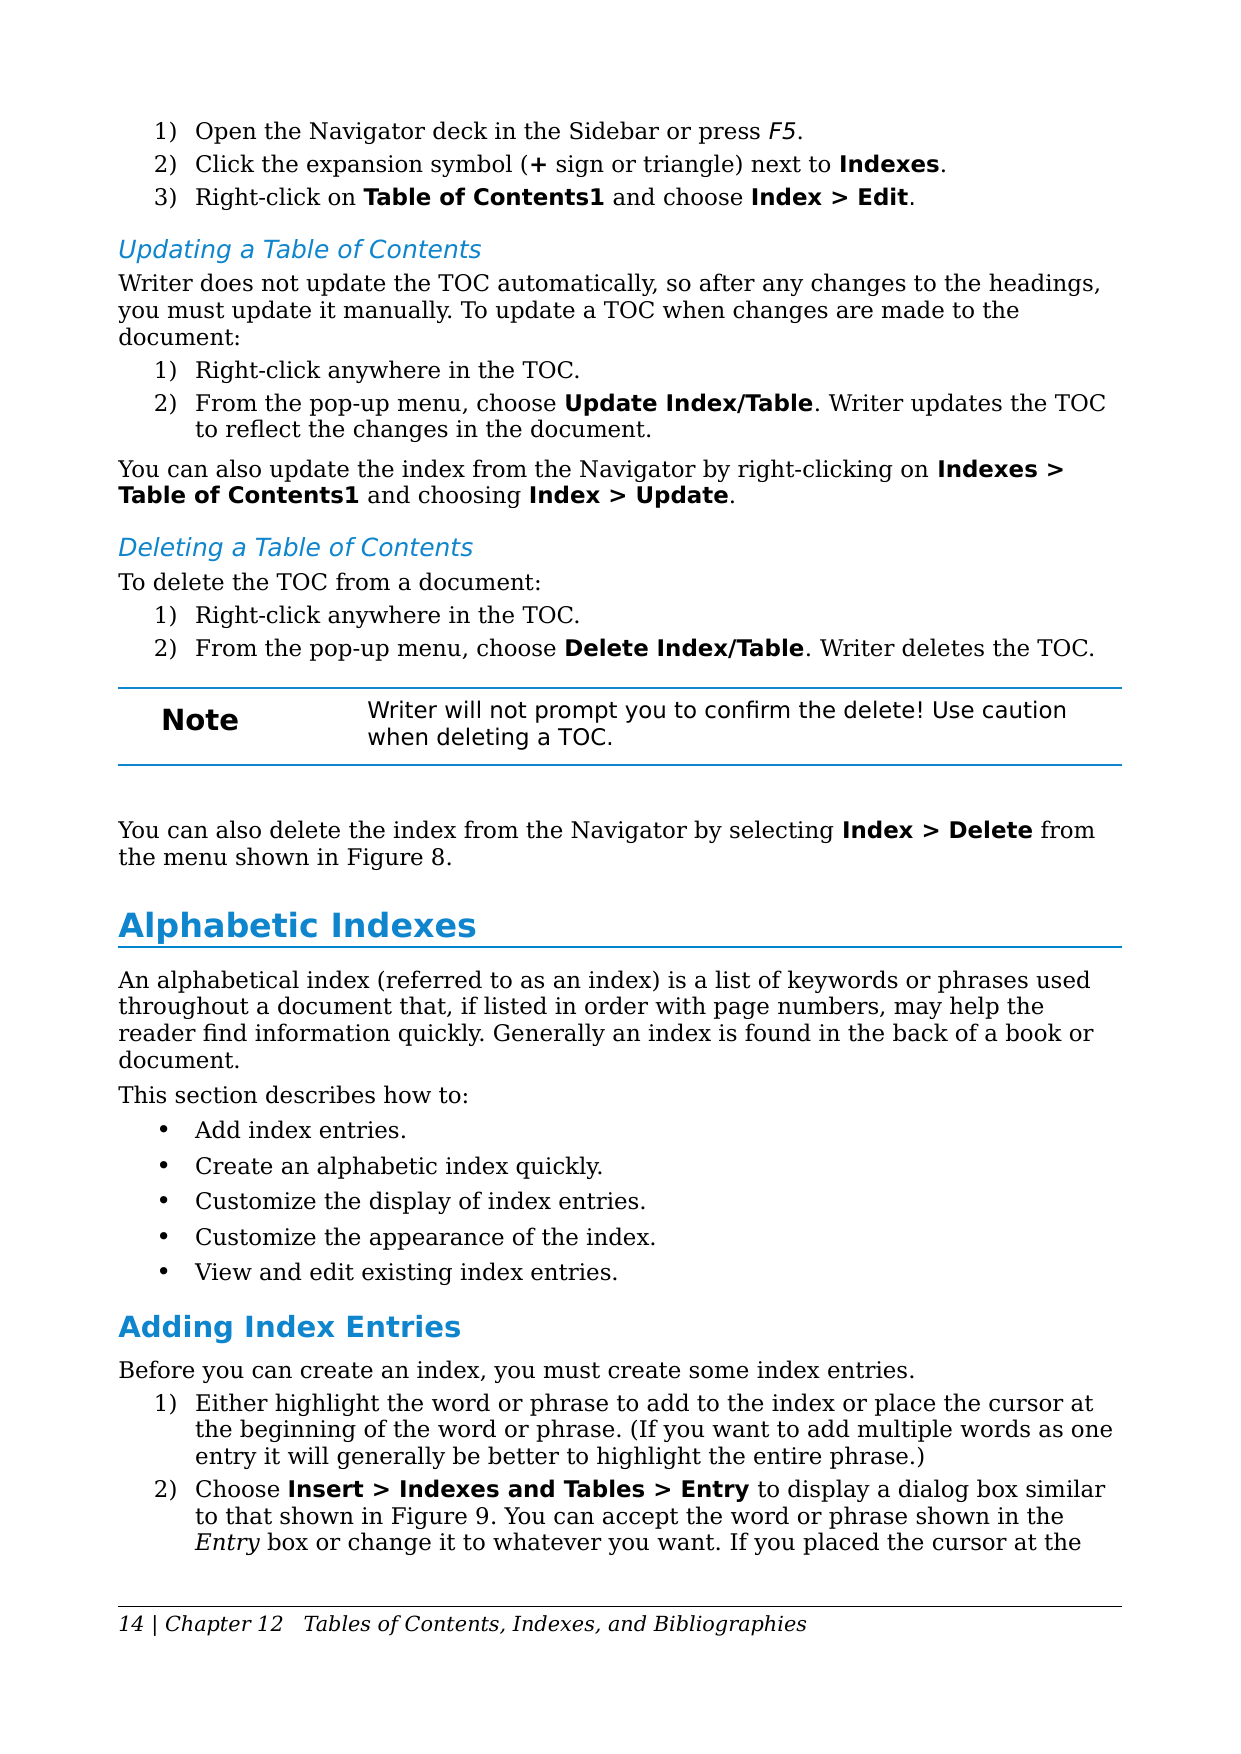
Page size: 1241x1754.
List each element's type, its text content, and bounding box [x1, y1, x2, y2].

list Add index entries. [156, 1115, 1122, 1144]
list Either highlight the word or phrase to add to the index or place the cursor at the beginning of the word or phrase. (If you want to add multiple words as one entry it will generally be better to highlight the entire phrase.) [177, 1390, 1122, 1470]
list From the pop-up menu, choose Update Index/Table. Writer updates the TOC to reflect the changes in the document. [177, 390, 1122, 443]
list Right-click anywhere in the TOC. [177, 602, 1122, 629]
table_header Writer will not prompt you to confirm the delete! Use caution when deleting a TOC. [281, 689, 1122, 764]
list Customize the display of index entries. [156, 1186, 1122, 1215]
subtitle Updating a Table of Contents [118, 235, 1122, 264]
text An alphabetical index (referred to as an index) is a list of keywords or phrases used throughout a document that, if listed in order with page numbers, may help the reader find information quickly. Generally an index is found in the back of a book or document. [118, 967, 1122, 1073]
list View and edit existing index entries. [156, 1257, 1122, 1286]
subtitle Adding Index Entries [118, 1310, 1122, 1344]
subtitle Deleting a Table of Contents [118, 533, 1122, 562]
list Choose Insert > Indexes and Tables > Entry to display a dialog box similar to that shown in Figure 9. You can accept the word or phrase shown in the Entry box or change it to whatever you want. If you placed the cursor at the [177, 1476, 1122, 1556]
table_header Note [118, 689, 281, 764]
list Before you can create an index, you must create some index entries. [118, 1357, 1122, 1383]
text You can also delete the index from the Navigator by selecting Index > Delete from the menu shown in Figure 8. [118, 817, 1122, 871]
list Click the expansion symbol (+ sign or triangle) next to Indexes. [177, 151, 1122, 178]
list Writer does not update the TOC automatically, so after any changes to the headings, you must update it manually. To update a TOC when changes are made to the document: [118, 271, 1122, 351]
list To delete the TOC from a document: [118, 569, 1122, 596]
list Create an alphabetic index quickly. [156, 1151, 1122, 1180]
list Open the Navigator deck in the Sidebar or press F5. [177, 118, 1122, 145]
list Right-click on Table of Contents1 and choose Index > Edit. [177, 184, 1122, 211]
list Right-click anywhere in the TOC. [177, 357, 1122, 384]
list This section describes how to: [118, 1082, 1122, 1109]
text You can also update the index from the Navigator by right-clicking on Indexes > Table of Contents1 and choosing Index > Update. [118, 456, 1122, 509]
list From the pop-up menu, choose Delete Index/Table. Writer deletes the TOC. [177, 635, 1122, 662]
subtitle Alphabetic Indexes [118, 907, 1122, 946]
list Customize the appearance of the index. [156, 1222, 1122, 1251]
